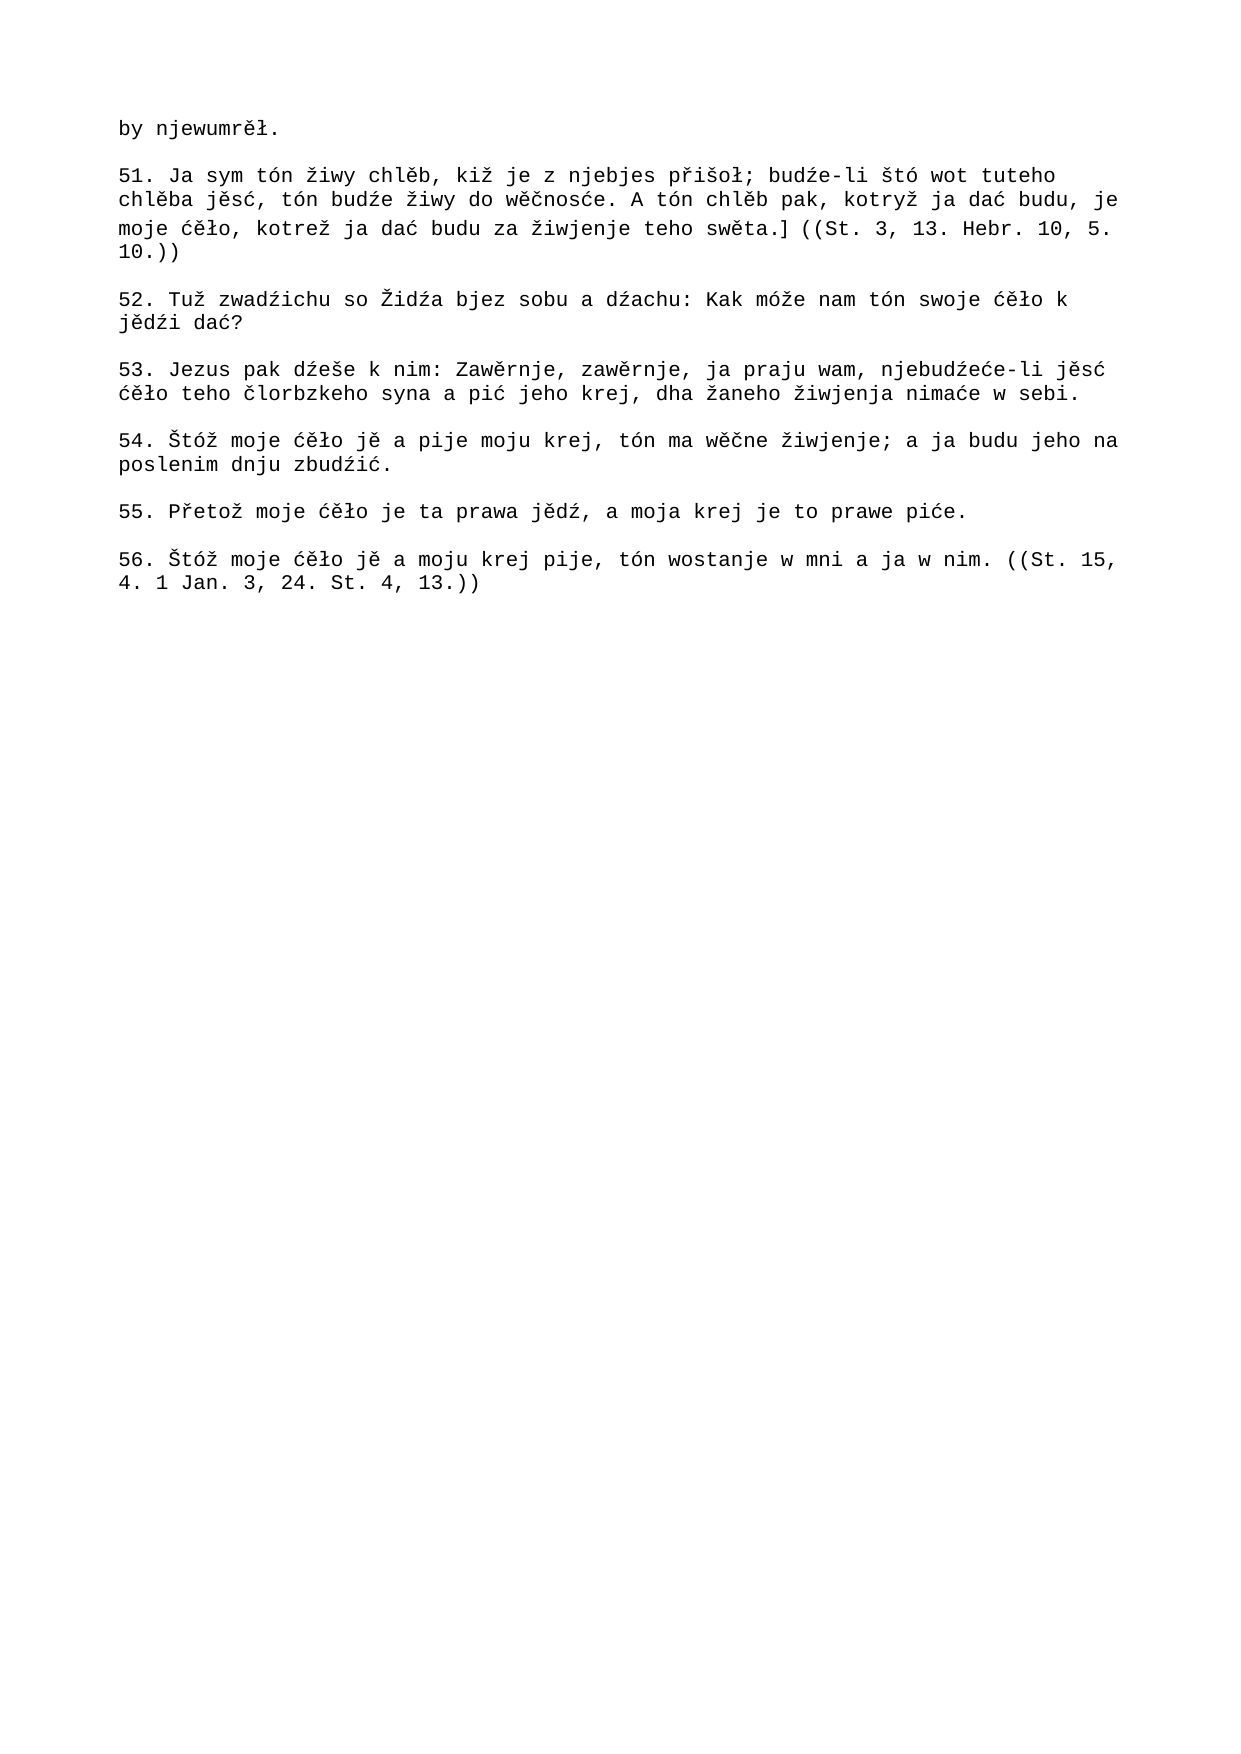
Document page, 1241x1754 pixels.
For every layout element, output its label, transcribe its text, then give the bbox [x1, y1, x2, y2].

text 56. Štóž moje ćěło jě a moju krej pije, tón wostanje w mni a ja w nim. ((St. 15, 4. 1 Jan. 3, 24. St. 4, 13.)) [118, 549, 1122, 596]
text by njewumrěł. [118, 118, 1122, 142]
text 51. Ja sym tón žiwy chlěb, kiž je z njebjes přišoł; budźe-li štó wot tuteho chlěba jěsć, tón budźe žiwy do wěčnosće. A tón chlěb pak, kotryž ja dać budu, je moje ćěło, kotrež ja dać budu za žiwjenje teho swěta.] ((St. 3, 13. Hebr. 10, 5. 10.)) [118, 165, 1122, 265]
text 53. Jezus pak dźeše k nim: Zawěrnje, zawěrnje, ja praju wam, njebudźeće-li jěsć ćěło teho člorbzkeho syna a pić jeho krej, dha žaneho žiwjenja nimaće w sebi. [118, 359, 1122, 407]
text 55. Přetož moje ćěło je ta prawa jědź, a moja krej je to prawe piće. [118, 501, 1122, 525]
text 52. Tuž zwadźichu so Židźa bjez sobu a dźachu: Kak móže nam tón swoje ćěło k jědźi dać? [118, 288, 1122, 336]
text 54. Štóž moje ćěło jě a pije moju krej, tón ma wěčne žiwjenje; a ja budu jeho na poslenim dnju zbudźić. [118, 430, 1122, 478]
